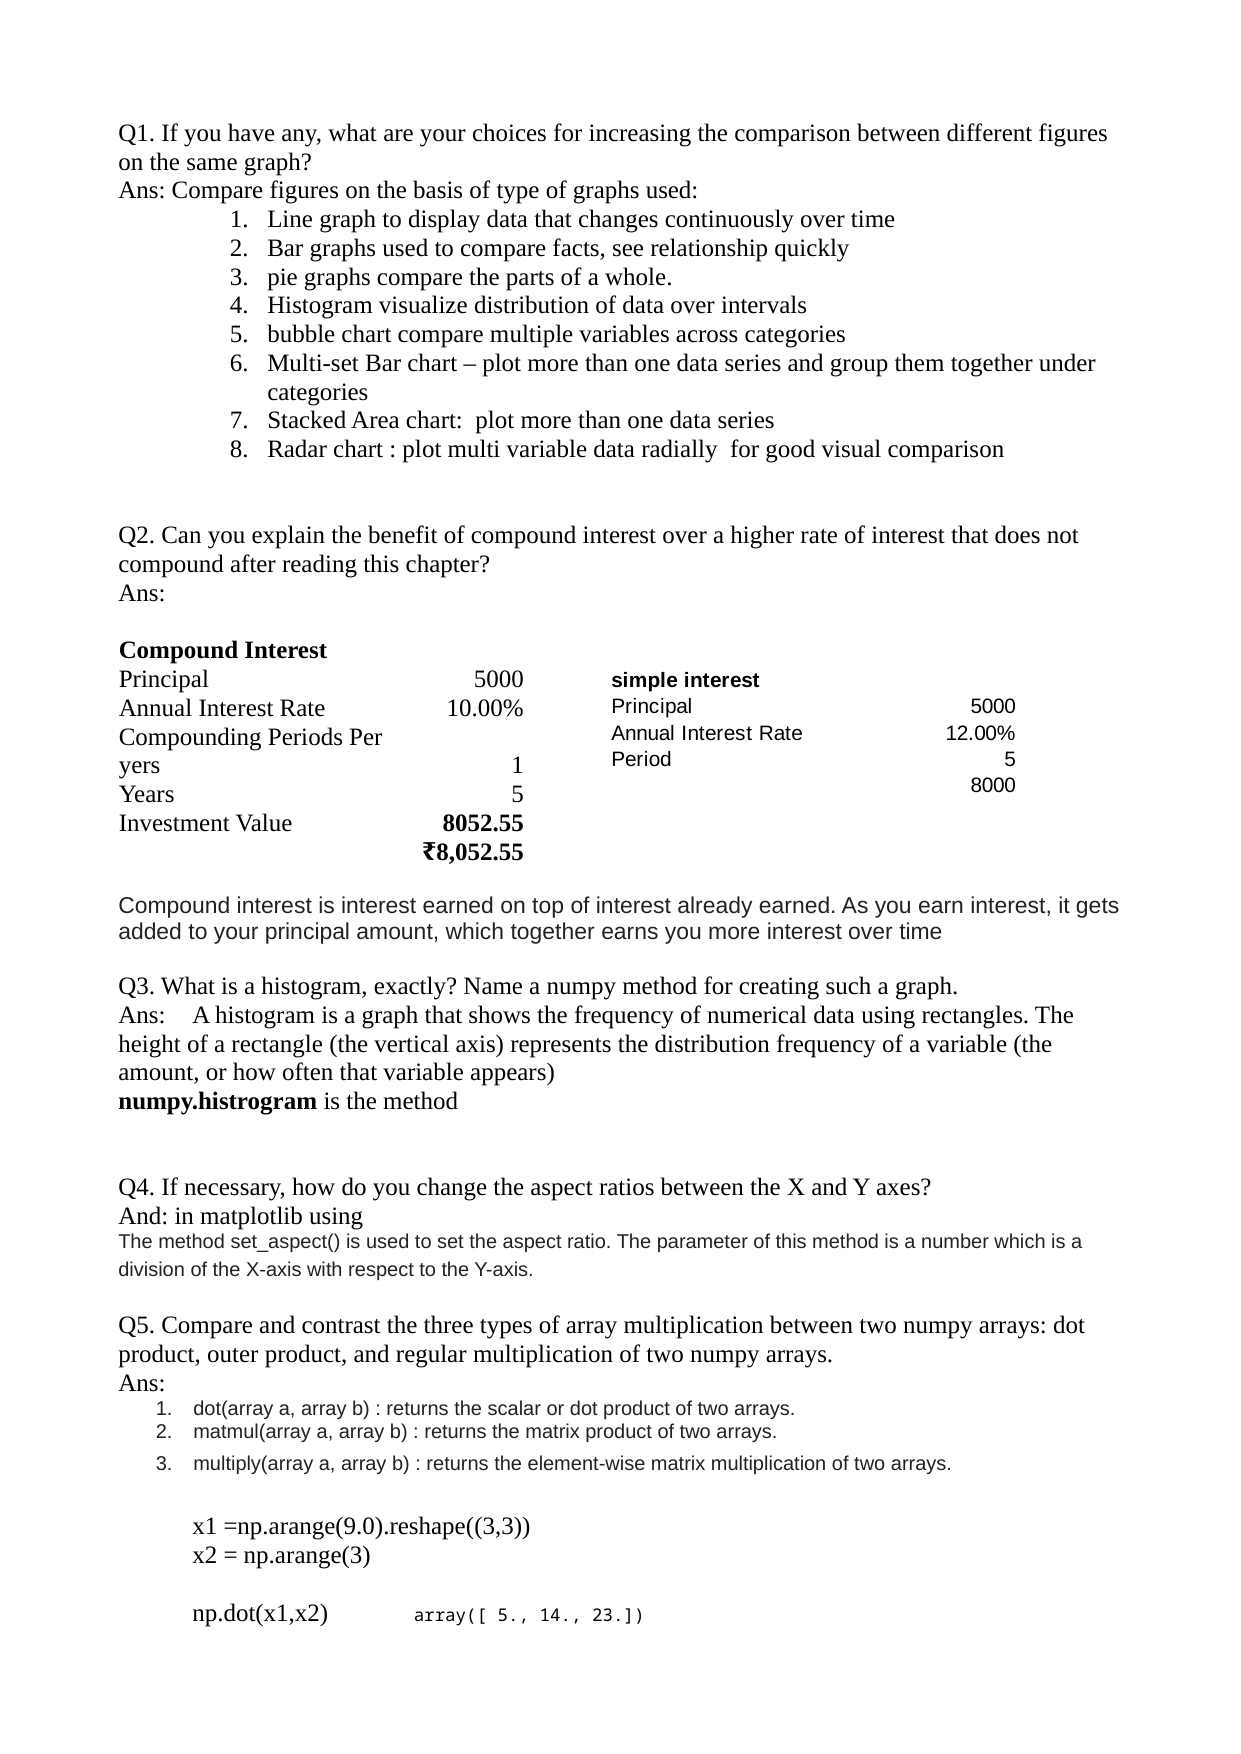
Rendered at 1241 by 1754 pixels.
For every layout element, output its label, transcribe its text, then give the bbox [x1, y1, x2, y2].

text Q1. If you have any, what are your choices for increasing the comparison between different figures on the same graph? [118, 118, 1122, 176]
text Ans: [118, 578, 1122, 607]
text Q4. If necessary, how do you change the aspect ratios between the X and Y axes? [118, 1172, 1122, 1201]
table_cell Compounding Periods Per yers [115, 722, 393, 779]
text Ans: A histogram is a graph that shows the frequency of numerical data using rectangles. The height of a rectangle (the vertical axis) represents the distribution frequency of a variable (the amount, or how often that variable appears) [118, 1000, 1122, 1086]
list Stacked Area chart: plot more than one data series [229, 406, 1122, 434]
text Ans: [118, 1368, 1122, 1397]
text Q5. Compare and contrast the three types of array multiplication between two numpy arrays: dot [118, 1310, 1122, 1339]
table_cell 5000 [393, 664, 526, 693]
text x1 =np.arange(9.0).reshape((3,3)) x2 = np.arange(3) np.dot(x1,x2) array([ 5., 14., 23.]) [192, 1511, 1122, 1626]
table_cell Annual Interest Rate [115, 693, 393, 722]
text compound after reading this chapter? [118, 549, 1122, 578]
list Radar chart : plot multi variable data radially for good visual comparison [229, 434, 1122, 463]
list matmul(array a, array b) : returns the matrix product of two arrays. [156, 1420, 1122, 1443]
list Multi-set Bar chart – plot more than one data series and group them together under categories [229, 348, 1122, 406]
list dot(array a, array b) : returns the scalar or dot product of two arrays. [156, 1397, 1122, 1420]
table_cell 8052.55 [393, 808, 526, 837]
table_cell 5 [393, 779, 526, 808]
table_cell Years [115, 779, 393, 808]
list bubble chart compare multiple variables across categories [229, 319, 1122, 348]
text Compound interest is interest earned on top of interest already earned. As you earn interest, it gets added to your principal amount, which together earns you more interest over time [118, 892, 1122, 945]
table_cell ₹8,052.55 [393, 837, 526, 866]
text Ans: Compare figures on the basis of type of graphs used: [118, 176, 1122, 204]
table_header [393, 636, 526, 664]
text And: in matplotlib using [118, 1201, 1122, 1230]
text Q2. Can you explain the benefit of compound interest over a higher rate of interest that does not [118, 521, 1122, 549]
list Histogram visualize distribution of data over intervals [229, 291, 1122, 319]
list pie graphs compare the parts of a whole. [229, 262, 1122, 291]
table_cell 1 [393, 722, 526, 779]
text Q3. What is a histogram, exactly? Name a numpy method for creating such a graph. [118, 971, 1122, 1000]
table_cell 10.00% [393, 693, 526, 722]
list Bar graphs used to compare facts, see relationship quickly [229, 233, 1122, 262]
list multiply(array a, array b) : returns the element-wise matrix multiplication of two arrays. [156, 1451, 1122, 1474]
table_cell [115, 837, 393, 866]
table_cell Principal [115, 664, 393, 693]
list Line graph to display data that changes continuously over time [229, 204, 1122, 233]
text product, outer product, and regular multiplication of two numpy arrays. [118, 1339, 1122, 1368]
table_header Compound Interest [115, 636, 393, 664]
text numpy.histrogram is the method [118, 1086, 1122, 1115]
table_cell Investment Value [115, 808, 393, 837]
text The method set_aspect() is used to set the aspect ratio. The parameter of this method is a number which is a division of the X-axis with respect to the Y-axis. [118, 1230, 1122, 1282]
